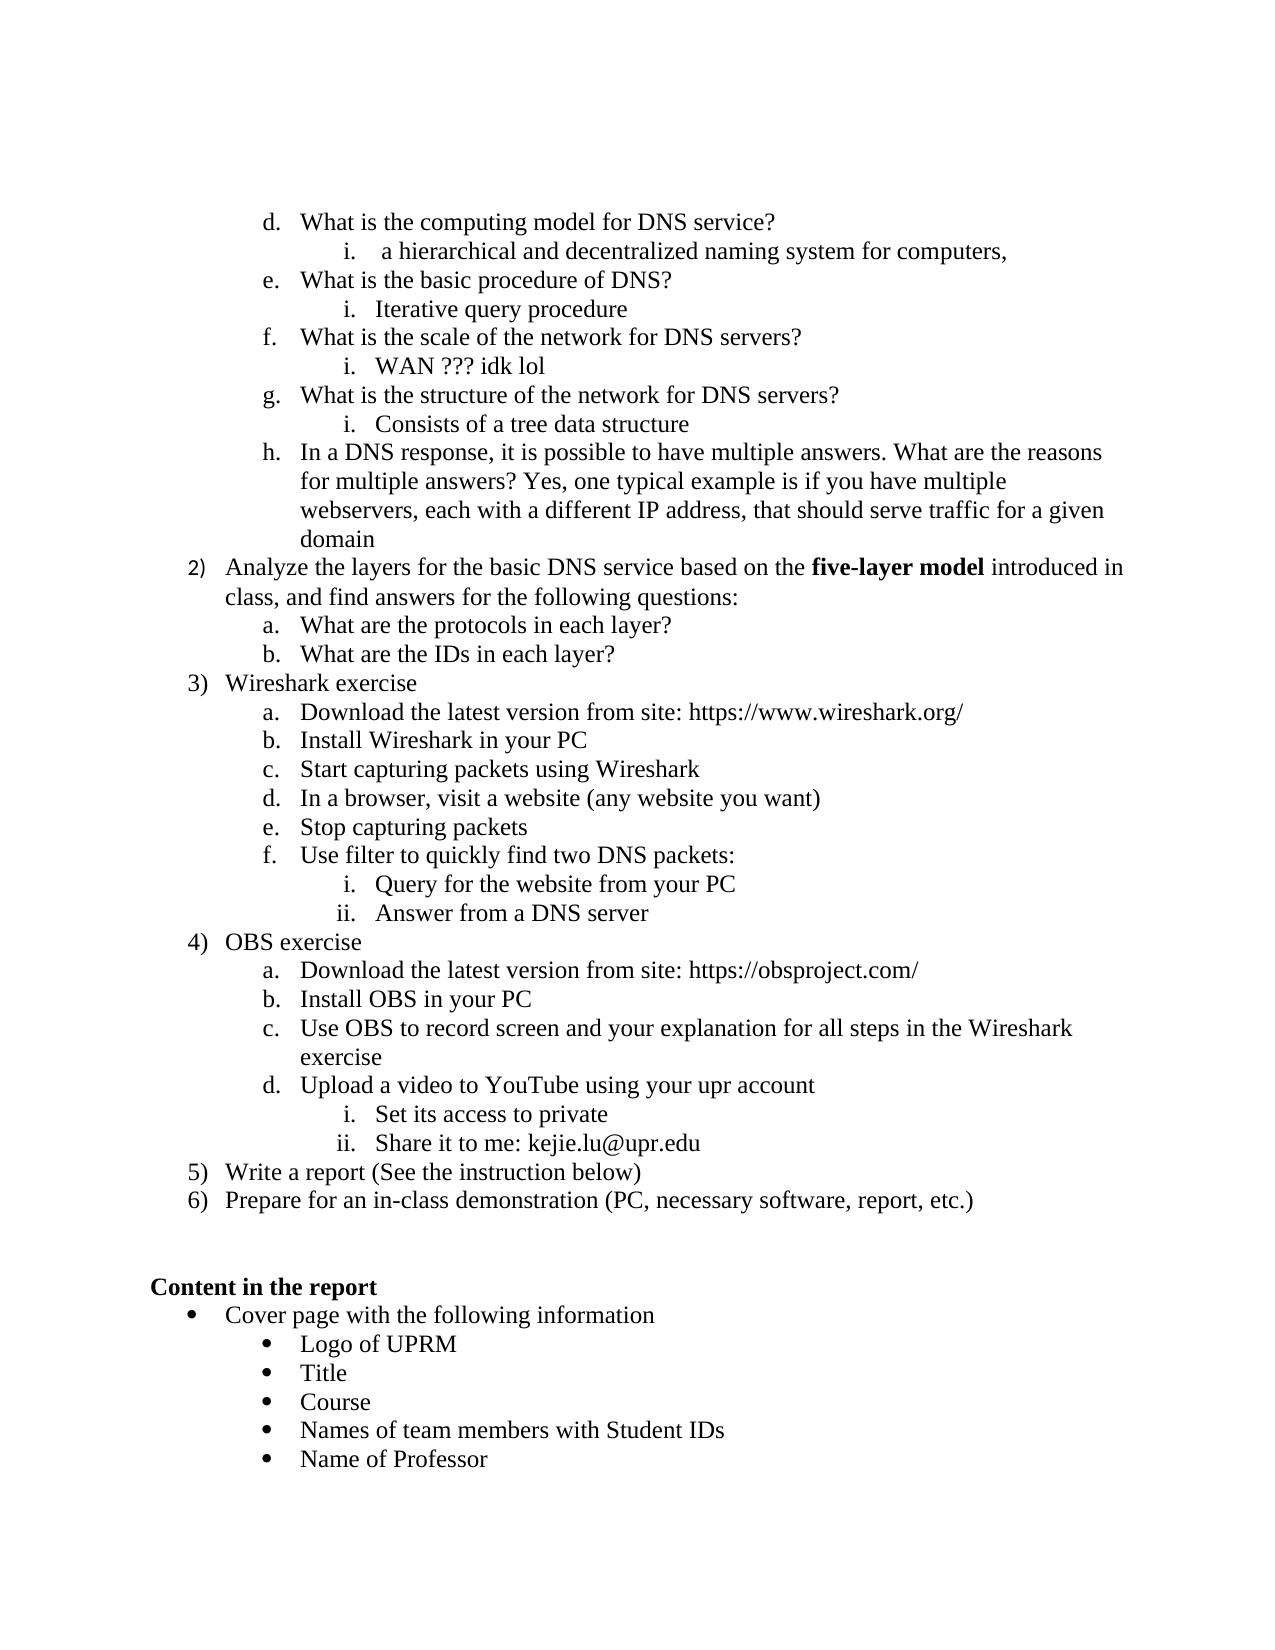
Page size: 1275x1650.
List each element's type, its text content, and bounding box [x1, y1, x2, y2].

list What are the IDs in each layer? [262, 639, 1125, 668]
list What is the basic procedure of DNS? [262, 265, 1125, 294]
list Consists of a tree data structure [356, 409, 1125, 437]
list Names of team members with Student IDs [262, 1415, 1125, 1444]
list Analyze the layers for the basic DNS service based on the five-layer model introduced in class, and find answers for the following questions: [187, 552, 1125, 610]
list Download the latest version from site: https://obsproject.com/ [262, 955, 1125, 984]
list Answer from a DNS server [356, 898, 1125, 927]
list Query for the website from your PC [356, 869, 1125, 898]
text Content in the report [150, 1272, 1125, 1300]
list Prepare for an in-class demonstration (PC, necessary software, report, etc.) [187, 1185, 1125, 1214]
list What are the protocols in each layer? [262, 610, 1125, 639]
list Install OBS in your PC [262, 984, 1125, 1013]
list Title [262, 1358, 1125, 1387]
list Install Wireshark in your PC [262, 725, 1125, 754]
list Write a report (See the instruction below) [187, 1157, 1125, 1185]
list What is the structure of the network for DNS servers? [262, 380, 1125, 409]
list Course [262, 1387, 1125, 1415]
list a hierarchical and decentralized naming system for computers, [356, 236, 1125, 265]
list WAN ??? idk lol [356, 351, 1125, 380]
list Set its access to private [356, 1099, 1125, 1128]
list Stop capturing packets [262, 812, 1125, 840]
list What is the scale of the network for DNS servers? [262, 322, 1125, 351]
list Start capturing packets using Wireshark [262, 754, 1125, 783]
list Upload a video to YouTube using your upr account [262, 1070, 1125, 1099]
list Logo of UPRM [262, 1329, 1125, 1358]
list Name of Professor [262, 1444, 1125, 1473]
list Download the latest version from site: https://www.wireshark.org/ [262, 697, 1125, 725]
list OBS exercise [187, 927, 1125, 955]
list Wireshark exercise [187, 668, 1125, 697]
list In a browser, visit a website (any website you want) [262, 783, 1125, 812]
list Cover page with the following information [187, 1300, 1125, 1329]
list What is the computing model for DNS service? [262, 207, 1125, 236]
list In a DNS response, it is possible to have multiple answers. What are the reasons for multiple answers? Yes, one typical example is if you have multiple webservers, each with a different IP address, that should serve traffic for a given domain [262, 437, 1125, 552]
list Use OBS to record screen and your explanation for all steps in the Wireshark exercise [262, 1013, 1125, 1070]
list Share it to me: kejie.lu@upr.edu [356, 1128, 1125, 1157]
list Iterative query procedure [356, 294, 1125, 322]
list Use filter to quickly find two DNS packets: [262, 840, 1125, 869]
